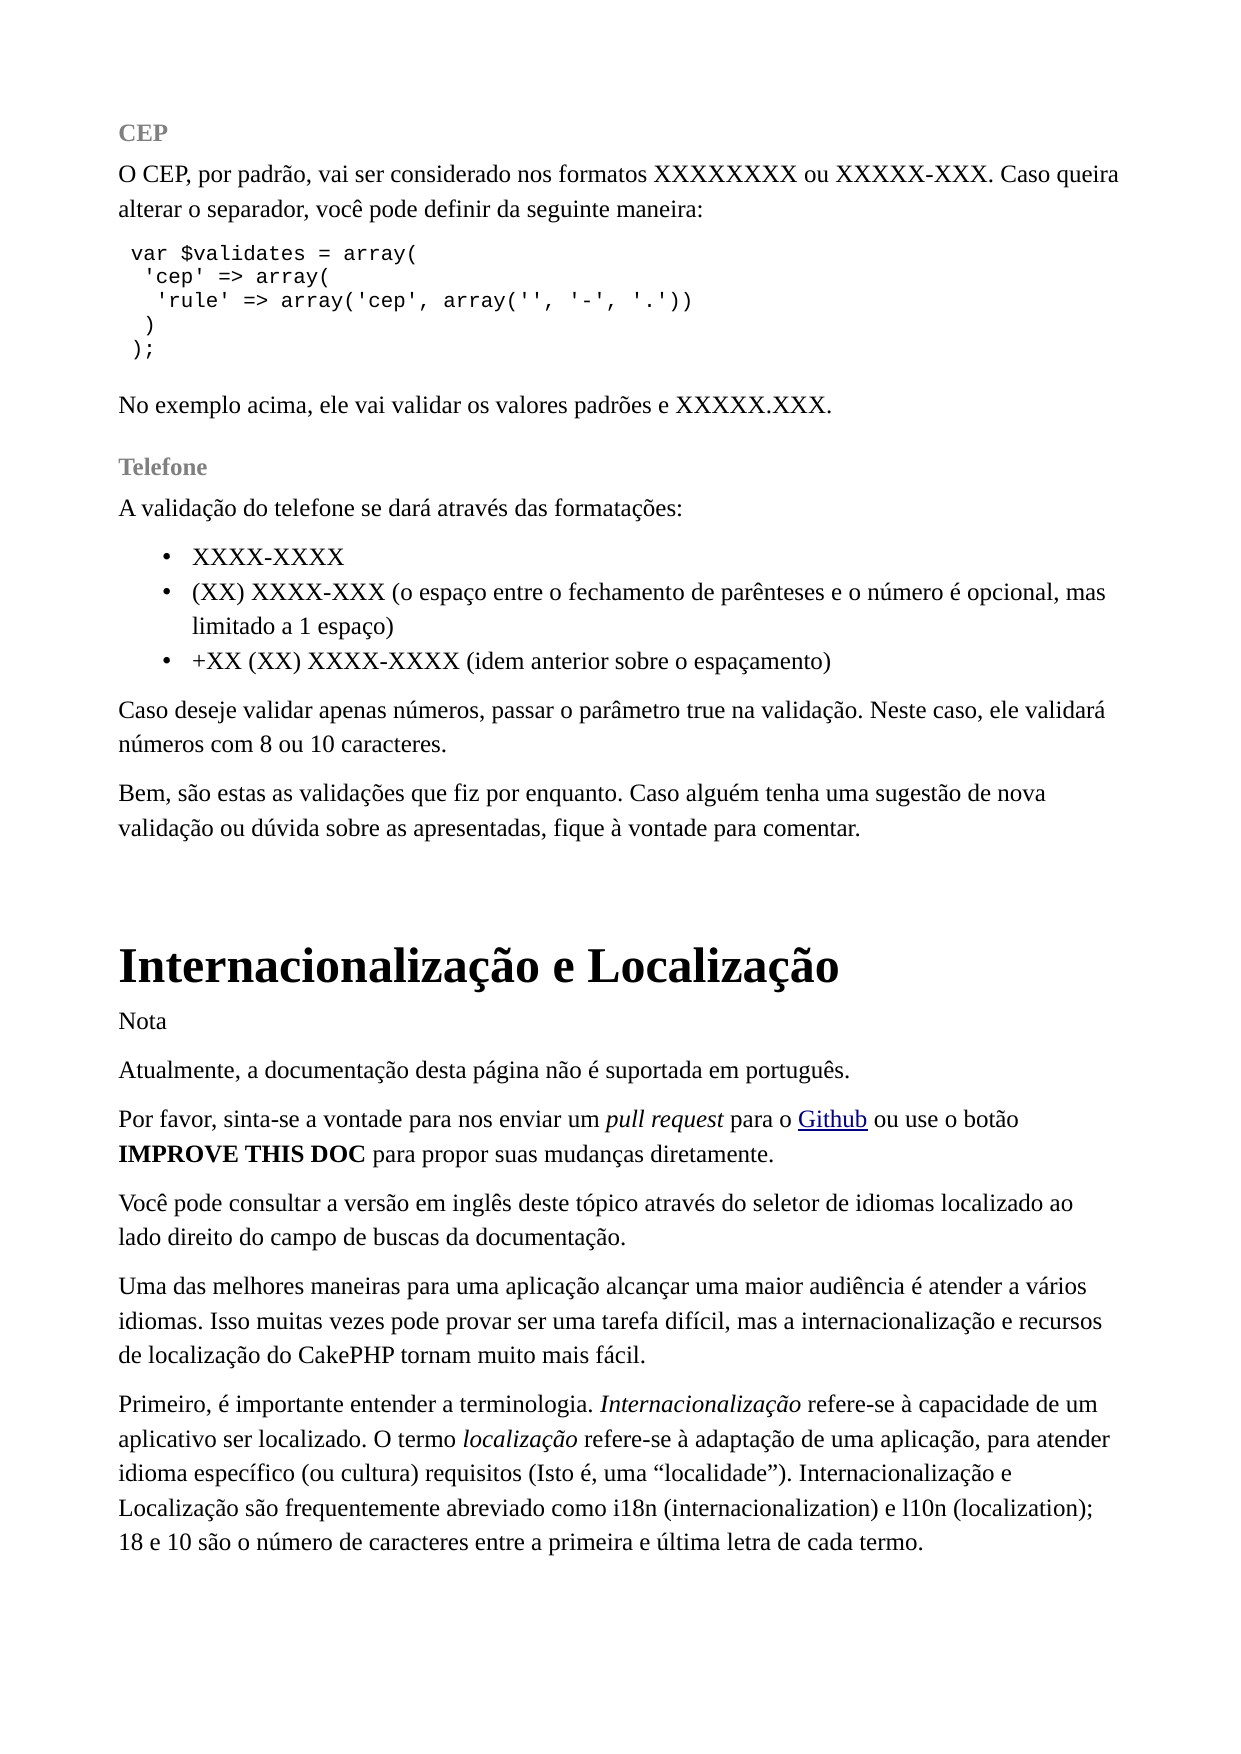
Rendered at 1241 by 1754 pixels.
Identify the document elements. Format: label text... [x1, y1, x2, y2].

list +XX (XX) XXXX-XXXX (idem anterior sobre o espaçamento) [162, 646, 1122, 675]
text 'rule' => array('cep', array('', '-', '.')) [118, 290, 1122, 314]
subtitle Internacionalização e Localização [118, 936, 1122, 994]
text ) [118, 314, 1122, 337]
text Uma das melhores maneiras para uma aplicação alcançar uma maior audiência é atender a vários idiomas. Isso muitas vezes pode provar ser uma tarefa difícil, mas a internacionalização e recursos de localização do CakePHP tornam muito mais fácil. [118, 1271, 1122, 1369]
text Bem, são estas as validações que fiz por enquanto. Caso alguém tenha uma sugestão de nova validação ou dúvida sobre as apresentadas, fique à vontade para comentar. [118, 778, 1122, 842]
subtitle Telefone [118, 452, 1122, 481]
text Atualmente, a documentação desta página não é suportada em português. [118, 1055, 1122, 1084]
text 'cep' => array( [118, 267, 1122, 290]
text No exemplo acima, ele vai validar os valores padrões e XXXXX.XXX. [118, 391, 1122, 419]
text Caso deseje validar apenas números, passar o parâmetro true na validação. Neste caso, ele validará números com 8 ou 10 caracteres. [118, 695, 1122, 758]
text var $validates = array( [118, 243, 1122, 267]
text Nota [118, 1006, 1122, 1035]
text Primeiro, é importante entender a terminologia. Internacionalização refere-se à capacidade de um aplicativo ser localizado. O termo localização refere-se à adaptação de uma aplicação, para atender idioma específico (ou cultura) requisitos (Isto é, uma “localidade”). Internacionalização e Localização são frequentemente abreviado como i18n (internacionalization) e l10n (localization); 18 e 10 são o número de caracteres entre a primeira e última letra de cada termo. [118, 1389, 1122, 1556]
text A validação do telefone se dará através das formatações: [118, 493, 1122, 522]
list (XX) XXXX-XXX (o espaço entre o fechamento de parênteses e o número é opcional, mas limitado a 1 espaço) [162, 577, 1122, 640]
subtitle CEP [118, 118, 1122, 147]
text ); [118, 337, 1122, 361]
text O CEP, por padrão, vai ser considerado nos formatos XXXXXXXX ou XXXXX-XXX. Caso queira alterar o separador, você pode definir da seguinte maneira: [118, 159, 1122, 223]
text Você pode consultar a versão em inglês deste tópico através do seletor de idiomas localizado ao lado direito do campo de buscas da documentação. [118, 1188, 1122, 1251]
list XXXX-XXXX [162, 542, 1122, 571]
text Por favor, sinta-se a vontade para nos enviar um pull request para o Github ou use o botão IMPROVE THIS DOC para propor suas mudanças diretamente. [118, 1104, 1122, 1167]
